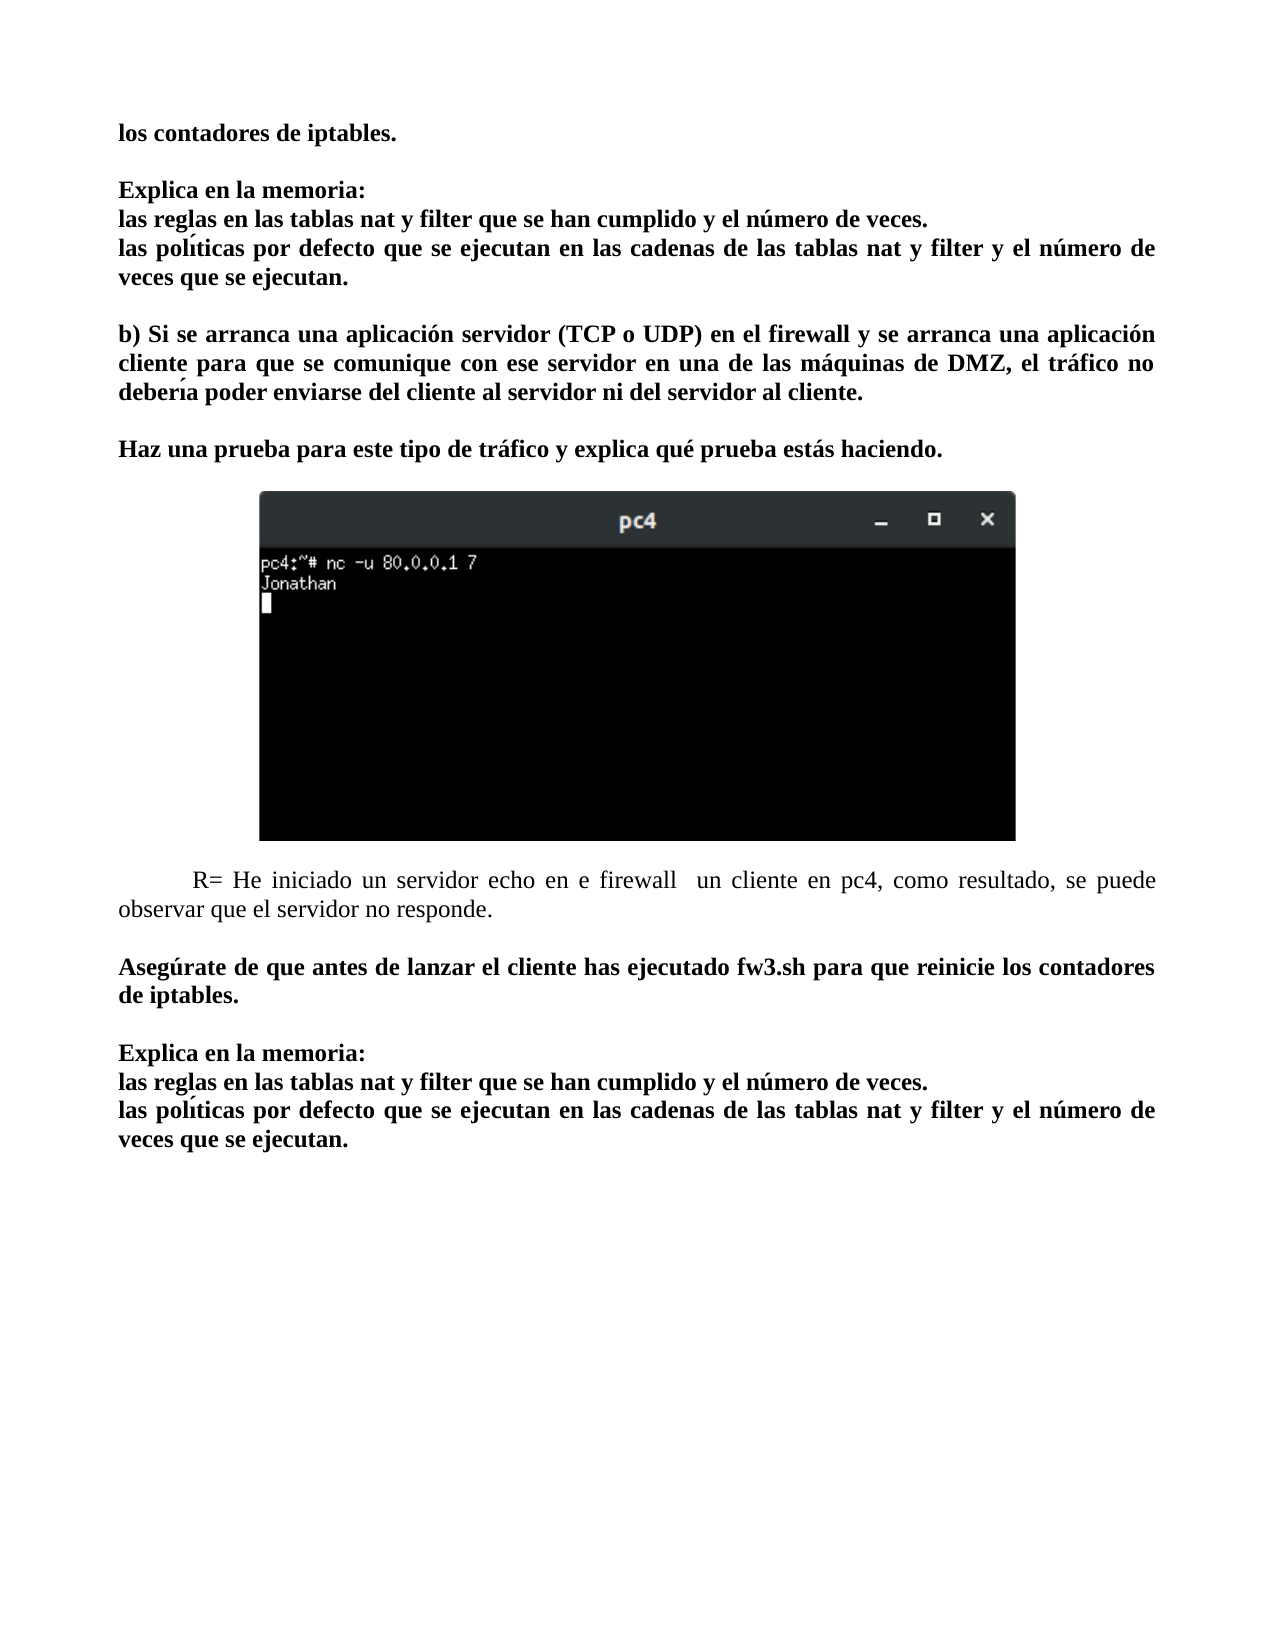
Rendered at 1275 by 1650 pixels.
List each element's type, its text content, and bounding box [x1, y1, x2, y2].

text R= He iniciado un servidor echo en e firewall un cliente en pc4, como resultado, se puede observar que el servidor no responde. [118, 866, 1157, 923]
text Haz una prueba para este tipo de tráfico y explica qué prueba estás haciendo. [118, 434, 1157, 463]
text Asegúrate de que antes de lanzar el cliente has ejecutado fw3.sh para que reinicie los contadores de iptables. [118, 952, 1157, 1009]
text b) Si se arranca una aplicación servidor (TCP o UDP) en el firewall y se arranca una aplicación cliente para que se comunique con ese servidor en una de las máquinas de DMZ, el tráfico no deberı́a poder enviarse del cliente al servidor ni del servidor al cliente. [118, 319, 1157, 406]
picture [259, 491, 1016, 841]
text los contadores de iptables. [118, 118, 1157, 147]
text las reglas en las tablas nat y filter que se han cumplido y el número de veces. [118, 1067, 1157, 1096]
text las polı́ticas por defecto que se ejecutan en las cadenas de las tablas nat y filter y el número de veces que se ejecutan. [118, 1096, 1157, 1153]
text las reglas en las tablas nat y filter que se han cumplido y el número de veces. [118, 204, 1157, 233]
text las polı́ticas por defecto que se ejecutan en las cadenas de las tablas nat y filter y el número de veces que se ejecutan. [118, 233, 1157, 291]
text Explica en la memoria: [118, 1038, 1157, 1067]
text Explica en la memoria: [118, 176, 1157, 204]
